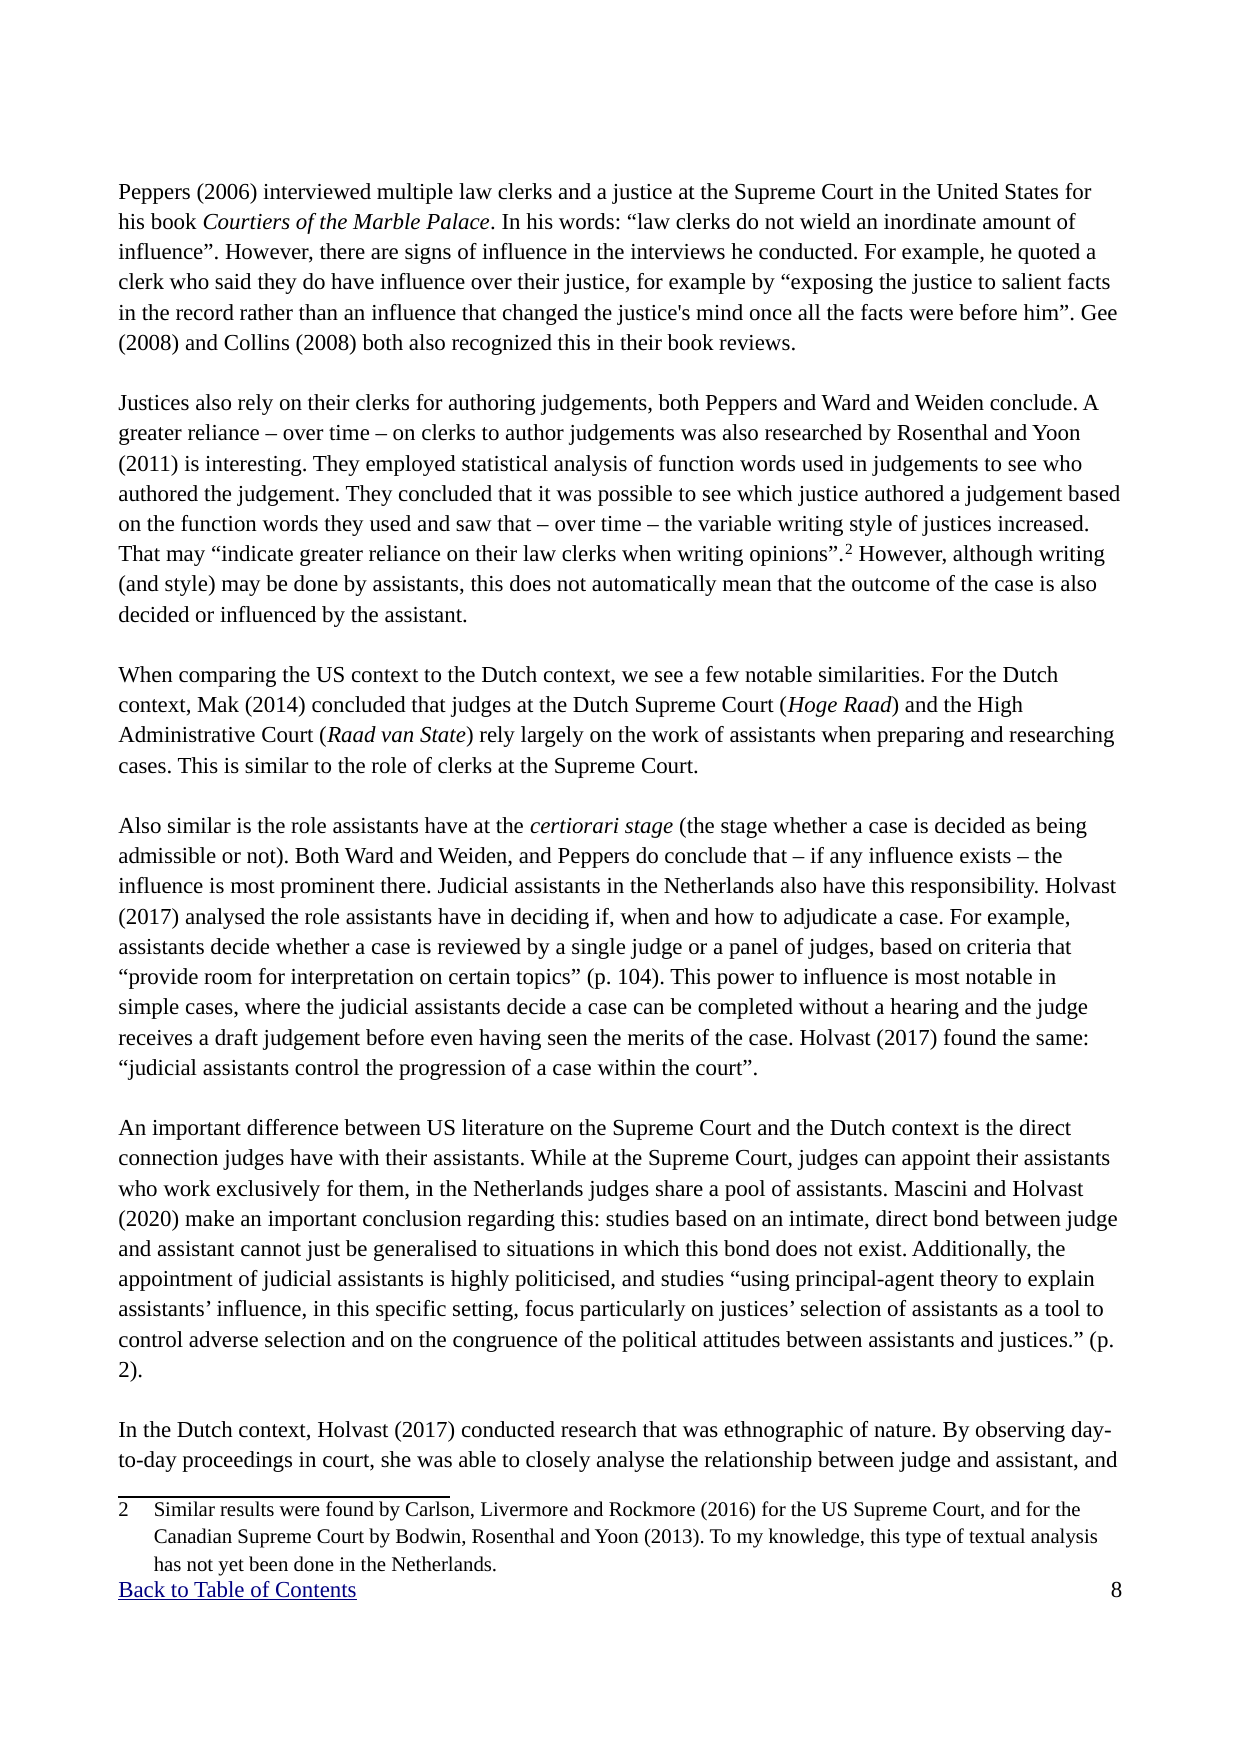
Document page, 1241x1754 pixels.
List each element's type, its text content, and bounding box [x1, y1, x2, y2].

text Peppers (2006) interviewed multiple law clerks and a justice at the Supreme Court in the United States for his book Courtiers of the Marble Palace. In his words: “law clerks do not wield an inordinate amount of influence”. However, there are signs of influence in the interviews he conducted. For example, he quoted a clerk who said they do have influence over their justice, for example by “exposing the justice to salient facts in the record rather than an influence that changed the justice's mind once all the facts were before him”. Gee (2008) and Collins (2008) both also recognized this in their book reviews. [118, 178, 1122, 355]
text Justices also rely on their clerks for authoring judgements, both Peppers and Ward and Weiden conclude. A greater reliance – over time – on clerks to author judgements was also researched by Rosenthal and Yoon (2011) is interesting. They employed statistical analysis of function words used in judgements to see who authored the judgement. They concluded that it was possible to see which justice authored a judgement based on the function words they used and saw that – over time – the variable writing style of justices increased. That may “indicate greater reliance on their law clerks when writing opinions”. However, although writing (and style) may be done by assistants, this does not automatically mean that the outcome of the case is also decided or influenced by the assistant. [118, 389, 1122, 627]
text When comparing the US context to the Dutch context, we see a few notable similarities. For the Dutch context, Mak (2014) concluded that judges at the Dutch Supreme Court (Hoge Raad) and the High Administrative Court (Raad van State) rely largely on the work of assistants when preparing and researching cases. This is similar to the role of clerks at the Supreme Court. [118, 661, 1122, 778]
text Similar results were found by Carlson, Livermore and Rockmore (2016) for the US Supreme Court, and for the Canadian Supreme Court by Bodwin, Rosenthal and Yoon (2013). To my knowledge, this type of textual analysis has not yet been done in the Netherlands. [118, 1497, 1122, 1576]
text In the Dutch context, Holvast (2017) conducted research that was ethnographic of nature. By observing day-to-day proceedings in court, she was able to closely analyse the relationship between judge and assistant, and [118, 1416, 1122, 1473]
text An important difference between US literature on the Supreme Court and the Dutch context is the direct connection judges have with their assistants. While at the Supreme Court, judges can appoint their assistants who work exclusively for them, in the Netherlands judges share a pool of assistants. Mascini and Holvast (2020) make an important conclusion regarding this: studies based on an intimate, direct bond between judge and assistant cannot just be generalised to situations in which this bond does not exist. Additionally, the appointment of judicial assistants is highly politicised, and studies “using principal-agent theory to explain assistants’ influence, in this specific setting, focus particularly on justices’ selection of assistants as a tool to control adverse selection and on the congruence of the political attitudes between assistants and justices.” (p. 2). [118, 1114, 1122, 1382]
text Also similar is the role assistants have at the certiorari stage (the stage whether a case is decided as being admissible or not). Both Ward and Weiden, and Peppers do conclude that – if any influence exists – the influence is most prominent there. Judicial assistants in the Netherlands also have this responsibility. Holvast (2017) analysed the role assistants have in deciding if, when and how to adjudicate a case. For example, assistants decide whether a case is reviewed by a single judge or a panel of judges, based on criteria that “provide room for interpretation on certain topics” (p. 104). This power to influence is most notable in simple cases, where the judicial assistants decide a case can be completed without a hearing and the judge receives a draft judgement before even having seen the merits of the case. Holvast (2017) found the same: “judicial assistants control the progression of a case within the court”. [118, 812, 1122, 1080]
